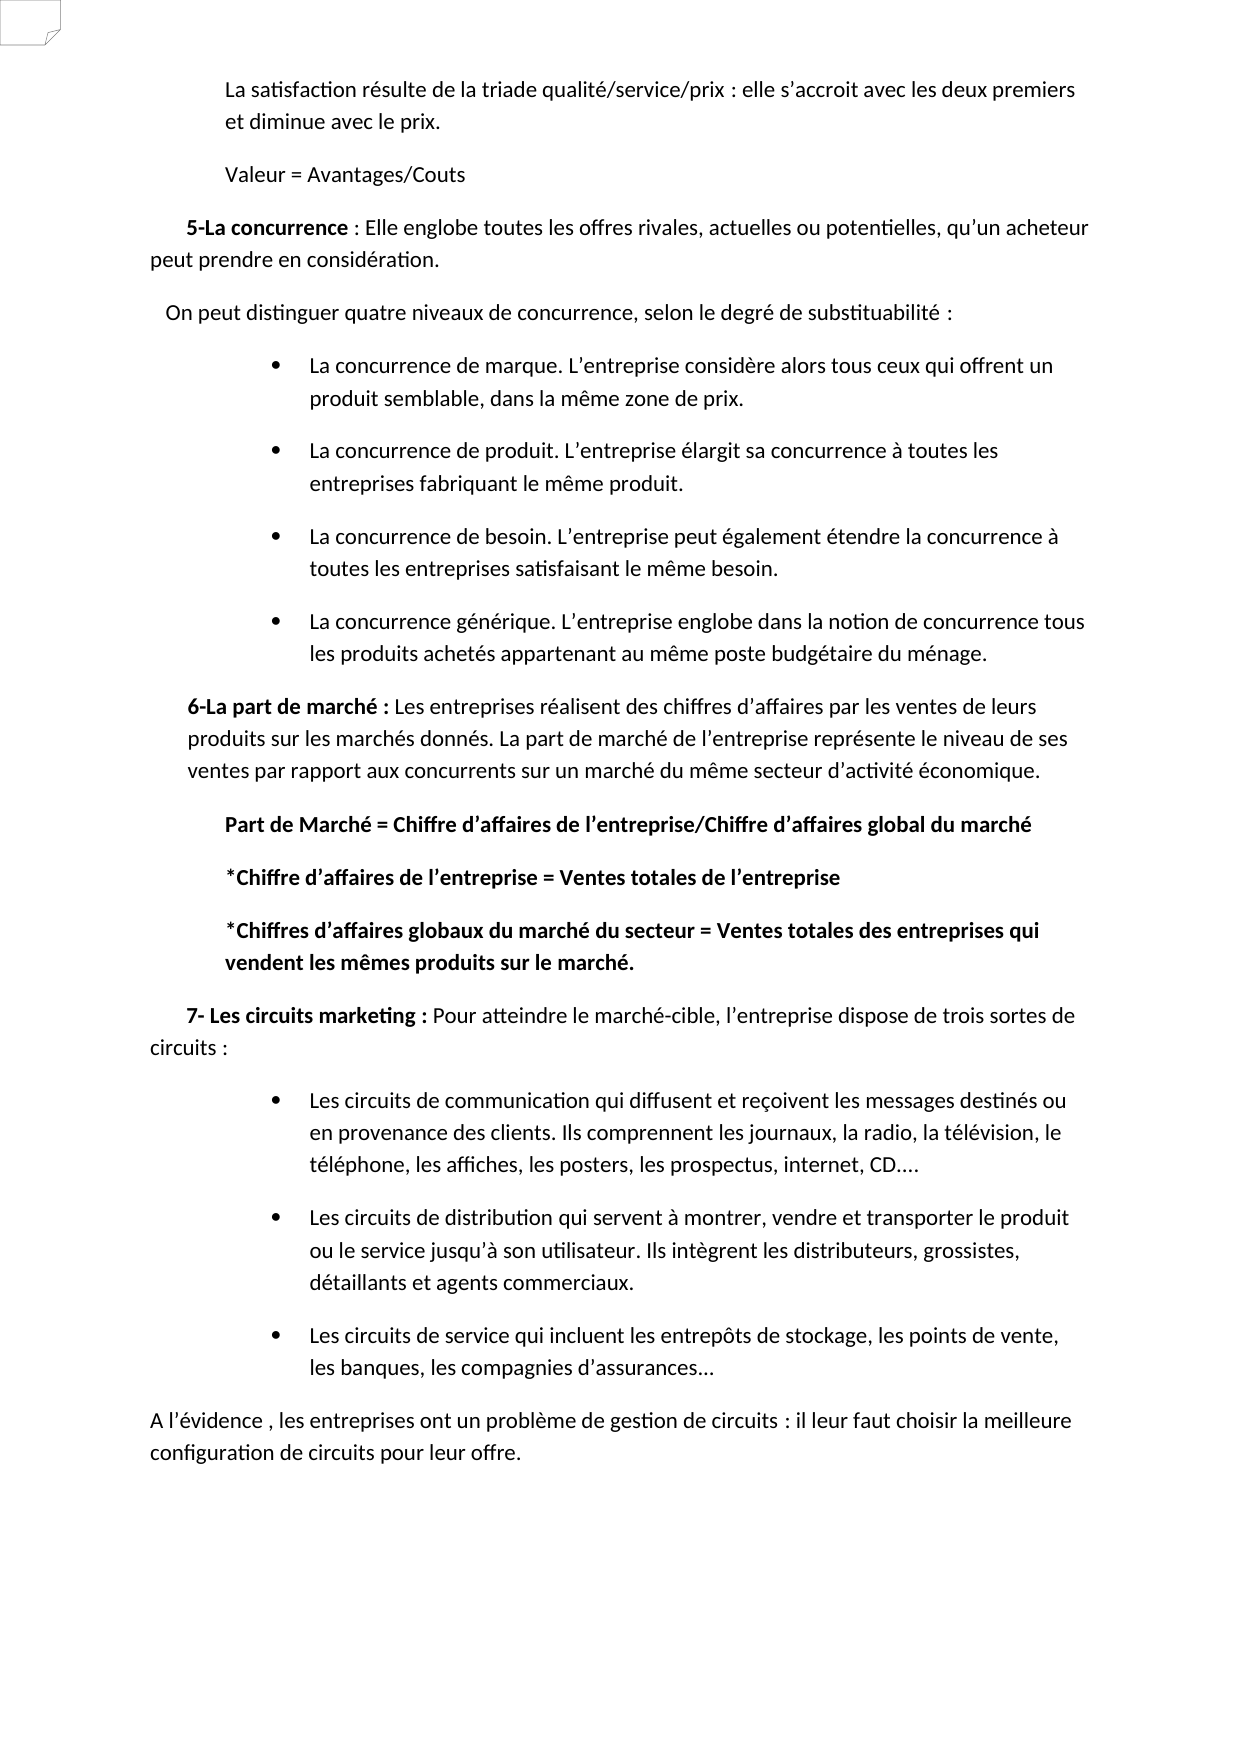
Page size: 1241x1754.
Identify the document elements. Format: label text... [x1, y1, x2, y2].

list *Chiffre d’affaires de l’entreprise = Ventes totales de l’entreprise [225, 863, 1090, 891]
text 7- Les circuits marketing : Pour atteindre le marché-cible, l’entreprise dispose de trois sortes de circuits : [150, 1001, 1090, 1061]
text 5-La concurrence : Elle englobe toutes les offres rivales, actuelles ou potentielles, qu’un acheteur peut prendre en considération. [150, 213, 1090, 273]
list La concurrence de marque. L’entreprise considère alors tous ceux qui offrent un produit semblable, dans la même zone de prix. [272, 351, 1090, 412]
list La concurrence générique. L’entreprise englobe dans la notion de concurrence tous les produits achetés appartenant au même poste budgétaire du ménage. [272, 607, 1090, 667]
text 6-La part de marché : Les entreprises réalisent des chiffres d’affaires par les ventes de leurs produits sur les marchés donnés. La part de marché de l’entreprise représente le niveau de ses ventes par rapport aux concurrents sur un marché du même secteur d’activité économique. [187, 692, 1090, 785]
text On peut distinguer quatre niveaux de concurrence, selon le degré de substituabilité : [150, 298, 1090, 326]
list La concurrence de produit. L’entreprise élargit sa concurrence à toutes les entreprises fabriquant le même produit. [272, 437, 1090, 497]
list *Chiffres d’affaires globaux du marché du secteur = Ventes totales des entreprises qui vendent les mêmes produits sur le marché. [225, 916, 1090, 976]
text A l’évidence , les entreprises ont un problème de gestion de circuits : il leur faut choisir la meilleure configuration de circuits pour leur offre. [150, 1406, 1090, 1466]
list Part de Marché = Chiffre d’affaires de l’entreprise/Chiffre d’affaires global du marché [225, 810, 1090, 838]
text Valeur = Avantages/Couts [225, 160, 1090, 188]
text La satisfaction résulte de la triade qualité/service/prix : elle s’accroit avec les deux premiers et diminue avec le prix. [225, 75, 1090, 135]
list Les circuits de distribution qui servent à montrer, vendre et transporter le produit ou le service jusqu’à son utilisateur. Ils intègrent les distributeurs, grossistes, détaillants et agents commerciaux. [272, 1203, 1090, 1296]
list Les circuits de communication qui diffusent et reçoivent les messages destinés ou en provenance des clients. Ils comprennent les journaux, la radio, la télévision, le téléphone, les affiches, les posters, les prospectus, internet, CD.... [272, 1086, 1090, 1178]
list Les circuits de service qui incluent les entrepôts de stockage, les points de vente, les banques, les compagnies d’assurances... [272, 1321, 1090, 1381]
list La concurrence de besoin. L’entreprise peut également étendre la concurrence à toutes les entreprises satisfaisant le même besoin. [272, 522, 1090, 582]
